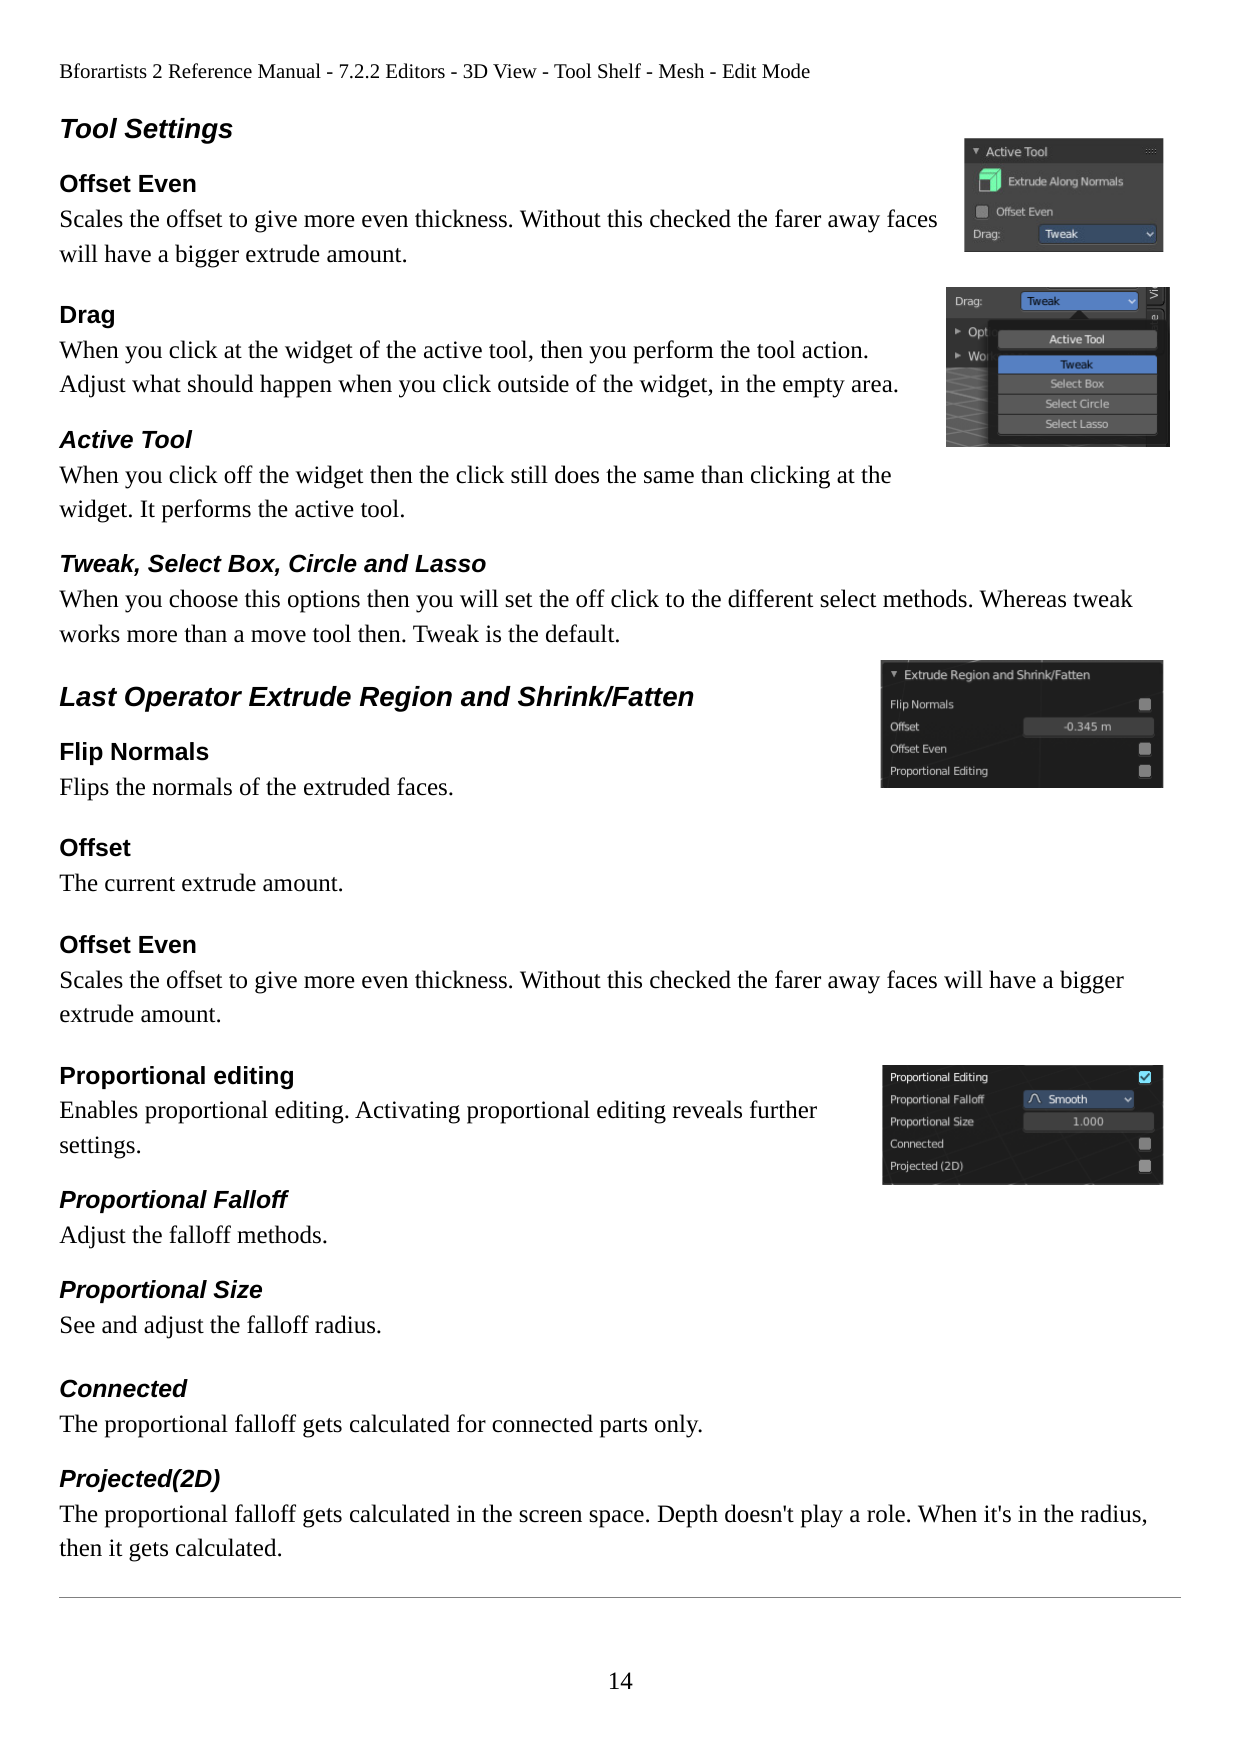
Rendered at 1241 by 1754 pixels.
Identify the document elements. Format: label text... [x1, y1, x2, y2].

text The current extrude amount. [59, 868, 1181, 897]
subtitle Connected [59, 1374, 1181, 1402]
subtitle Proportional Size [59, 1275, 1181, 1304]
text When you click at the widget of the active tool, then you perform the tool action. Adjust what should happen when you click outside of the widget, in the empty area. [59, 335, 946, 398]
subtitle Drag [59, 300, 946, 329]
subtitle Offset Even [59, 169, 964, 198]
picture [880, 660, 1164, 788]
text Scales the offset to give more even thickness. Without this checked the farer away faces will have a bigger extrude amount. [59, 204, 1181, 267]
subtitle Tweak, Select Box, Circle and Lasso [59, 549, 1181, 578]
text Enables proportional editing. Activating proportional editing reveals further settings. [59, 1096, 882, 1159]
subtitle Last Operator Extrude Region and Shrink/Fatten [59, 680, 880, 712]
subtitle Flip Normals [59, 737, 880, 766]
picture [882, 1065, 1164, 1185]
subtitle [1170, 300, 1181, 329]
text When you choose this options then you will set the off click to the different select methods. Whereas tweak works more than a move tool then. Tweak is the default. [59, 584, 1181, 647]
subtitle Offset Even [59, 930, 1181, 958]
text See and adjust the falloff radius. [59, 1310, 1181, 1339]
picture [964, 138, 1164, 252]
text Scales the offset to give more even thickness. Without this checked the farer away faces will have a bigger extrude amount. [59, 965, 1181, 1028]
text The proportional falloff gets calculated for connected parts only. [59, 1409, 1181, 1437]
subtitle Tool Settings [59, 113, 1181, 144]
subtitle Offset [59, 833, 1181, 862]
text The proportional falloff gets calculated in the screen space. Depth doesn't play a role. When it's in the radius, then it gets calculated. [59, 1499, 1181, 1562]
picture [946, 287, 1170, 447]
text Flips the normals of the extruded faces. [59, 772, 1181, 801]
subtitle Proportional editing [59, 1061, 1181, 1089]
text Adjust the falloff methods. [59, 1220, 1181, 1249]
subtitle [1164, 737, 1181, 766]
subtitle [1164, 169, 1181, 198]
subtitle Active Tool [59, 425, 1181, 453]
text When you click off the widget then the click still does the same than clicking at the widget. It performs the active tool. [59, 460, 1181, 523]
subtitle Proportional Falloff [59, 1185, 1181, 1214]
subtitle Projected(2D) [59, 1464, 1181, 1493]
